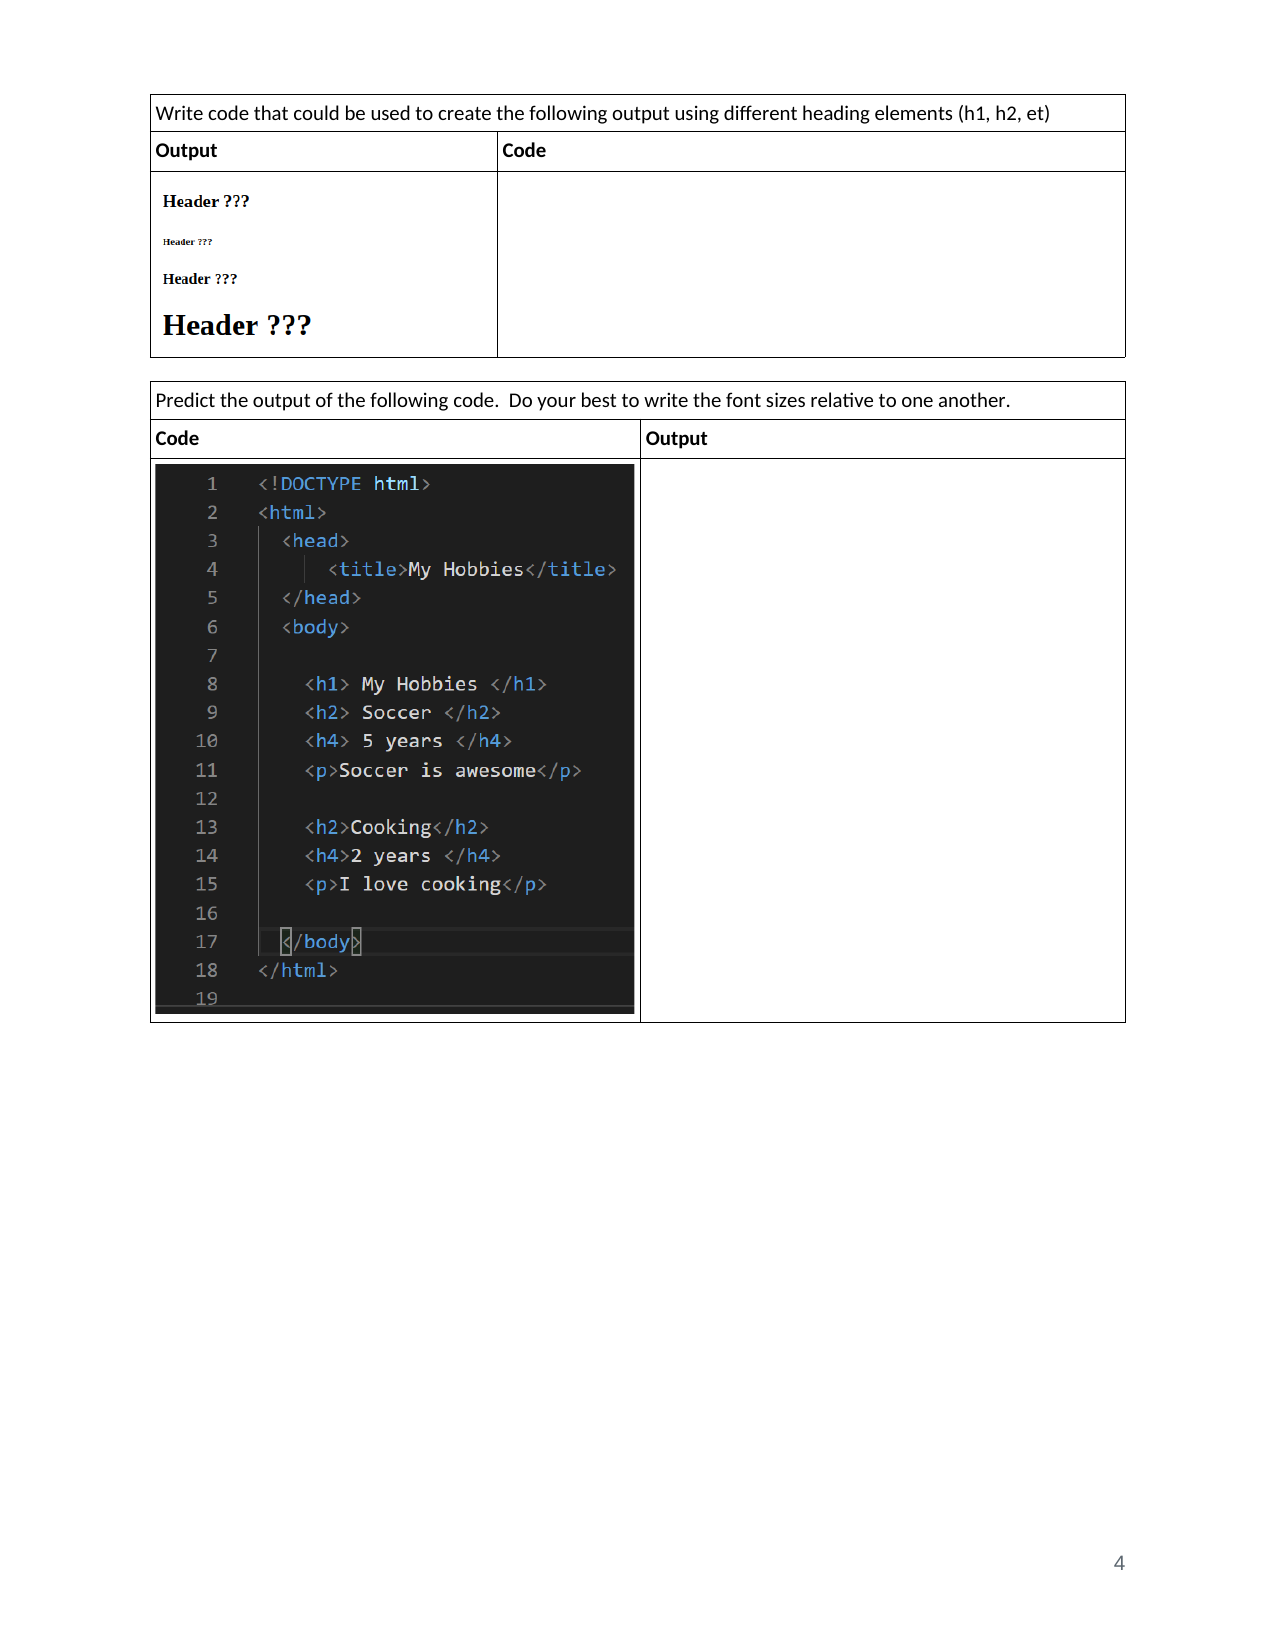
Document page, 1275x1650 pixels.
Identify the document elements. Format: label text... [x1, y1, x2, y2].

table_header Write code that could be used to create the following output using different heading elements (h1, h2, et) [151, 95, 1125, 131]
table_cell Code [151, 420, 640, 458]
table_cell [151, 172, 497, 357]
table_cell Code [498, 132, 1125, 171]
table_cell [151, 459, 640, 1022]
table_cell Output [151, 132, 497, 171]
table_cell [641, 459, 1125, 1022]
table_header Predict the output of the following code. Do your best to write the font sizes relative to one another. [151, 382, 1125, 418]
table_cell [498, 172, 1125, 357]
table_cell Output [641, 420, 1125, 458]
